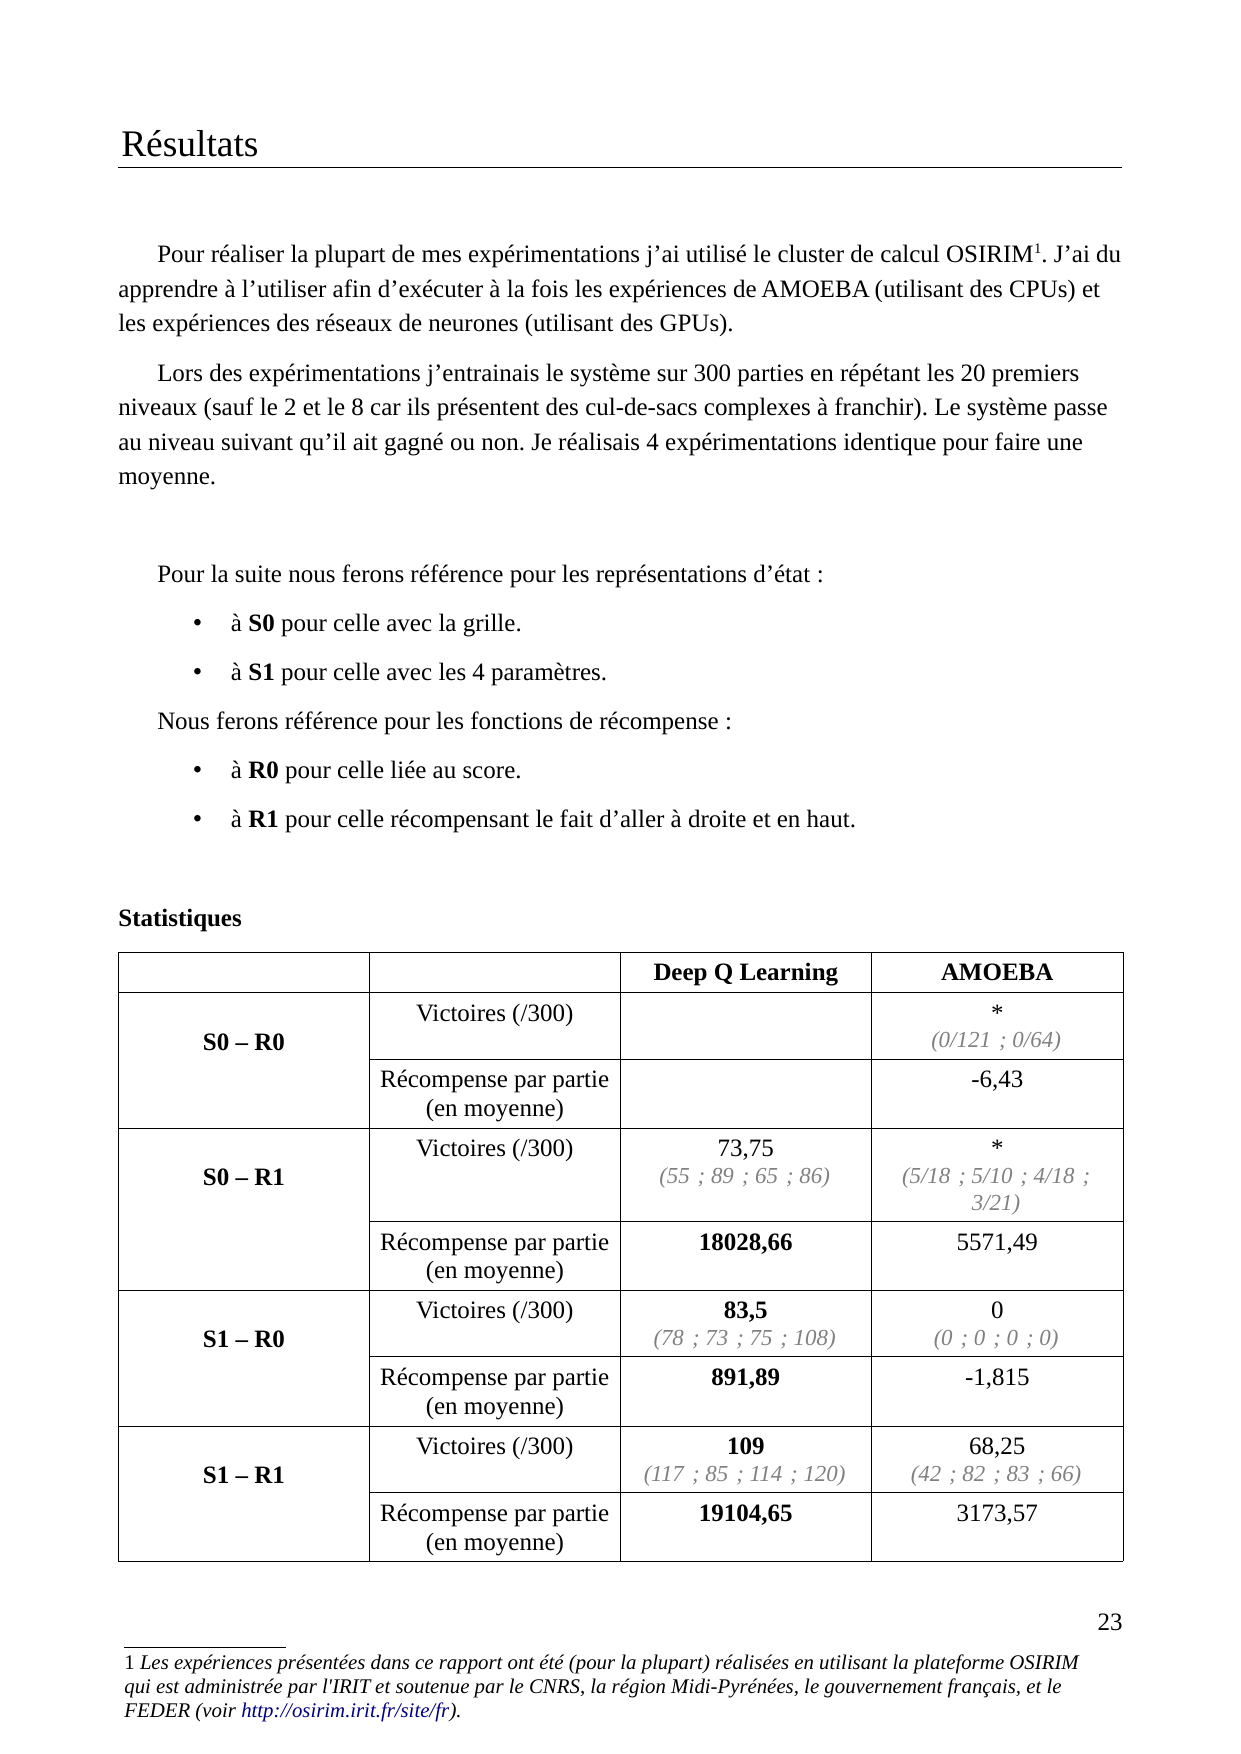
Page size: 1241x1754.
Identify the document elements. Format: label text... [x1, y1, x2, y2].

list à R0 pour celle liée au score. [193, 755, 1122, 784]
table_cell 18028,66 [621, 1222, 871, 1290]
text Pour la suite nous ferons référence pour les représentations d’état : [118, 559, 1122, 588]
table_cell 73,75 (55 ; 89 ; 65 ; 86) [621, 1129, 871, 1221]
table_cell * (0/121 ; 0/64) [872, 993, 1123, 1059]
table_cell [621, 993, 871, 1059]
table_cell 891,89 [621, 1357, 871, 1426]
table_header Deep Q Learning [621, 953, 871, 992]
table_cell S1 – R0 [119, 1291, 369, 1426]
table_cell Récompense par partie (en moyenne) [370, 1357, 620, 1426]
table_cell 0 (0 ; 0 ; 0 ; 0) [872, 1291, 1123, 1356]
table_cell Récompense par partie (en moyenne) [370, 1493, 620, 1561]
table_header AMOEBA [872, 953, 1123, 992]
table_cell Récompense par partie (en moyenne) [370, 1060, 620, 1128]
subtitle Résultats [118, 118, 1122, 167]
table_cell -6,43 [872, 1060, 1123, 1128]
table_cell Victoires (/300) [370, 1427, 620, 1492]
table_cell 19104,65 [621, 1493, 871, 1561]
text Pour réaliser la plupart de mes expérimentations j’ai utilisé le cluster de calcul OSIRIM1. J’ai du apprendre à l’utiliser afin d’exécuter à la fois les expériences de AMOEBA (utilisant des CPUs) et les expériences des réseaux de neurones (utilisant des GPUs). [118, 239, 1122, 337]
list à S0 pour celle avec la grille. [193, 608, 1122, 637]
table_cell 109 (117 ; 85 ; 114 ; 120) [621, 1427, 871, 1492]
table_cell 68,25 (42 ; 82 ; 83 ; 66) [872, 1427, 1123, 1492]
table_cell Victoires (/300) [370, 993, 620, 1059]
table_cell -1,815 [872, 1357, 1123, 1426]
table_cell S0 – R1 [119, 1129, 369, 1290]
text Statistiques [118, 903, 1122, 931]
list à R1 pour celle récompensant le fait d’aller à droite et en haut. [193, 804, 1122, 833]
table_cell * (5/18 ; 5/10 ; 4/18 ; 3/21) [872, 1129, 1123, 1221]
table_cell Récompense par partie (en moyenne) [370, 1222, 620, 1290]
text Nous ferons référence pour les fonctions de récompense : [118, 706, 1122, 735]
table_header [370, 953, 620, 992]
table_cell 3173,57 [872, 1493, 1123, 1561]
table_cell S0 – R0 [119, 993, 369, 1128]
table_cell 83,5 (78 ; 73 ; 75 ; 108) [621, 1291, 871, 1356]
table_cell Victoires (/300) [370, 1291, 620, 1356]
table_cell [621, 1060, 871, 1128]
text Lors des expérimentations j’entrainais le système sur 300 parties en répétant les 20 premiers niveaux (sauf le 2 et le 8 car ils présentent des cul-de-sacs complexes à franchir). Le système passe au niveau suivant qu’il ait gagné ou non. Je réalisais 4 expérimentations identique pour faire une moyenne. [118, 358, 1122, 490]
table_cell 5571,49 [872, 1222, 1123, 1290]
table_cell Victoires (/300) [370, 1129, 620, 1221]
list à S1 pour celle avec les 4 paramètres. [193, 657, 1122, 686]
table_header [119, 953, 369, 992]
table_cell S1 – R1 [119, 1427, 369, 1561]
